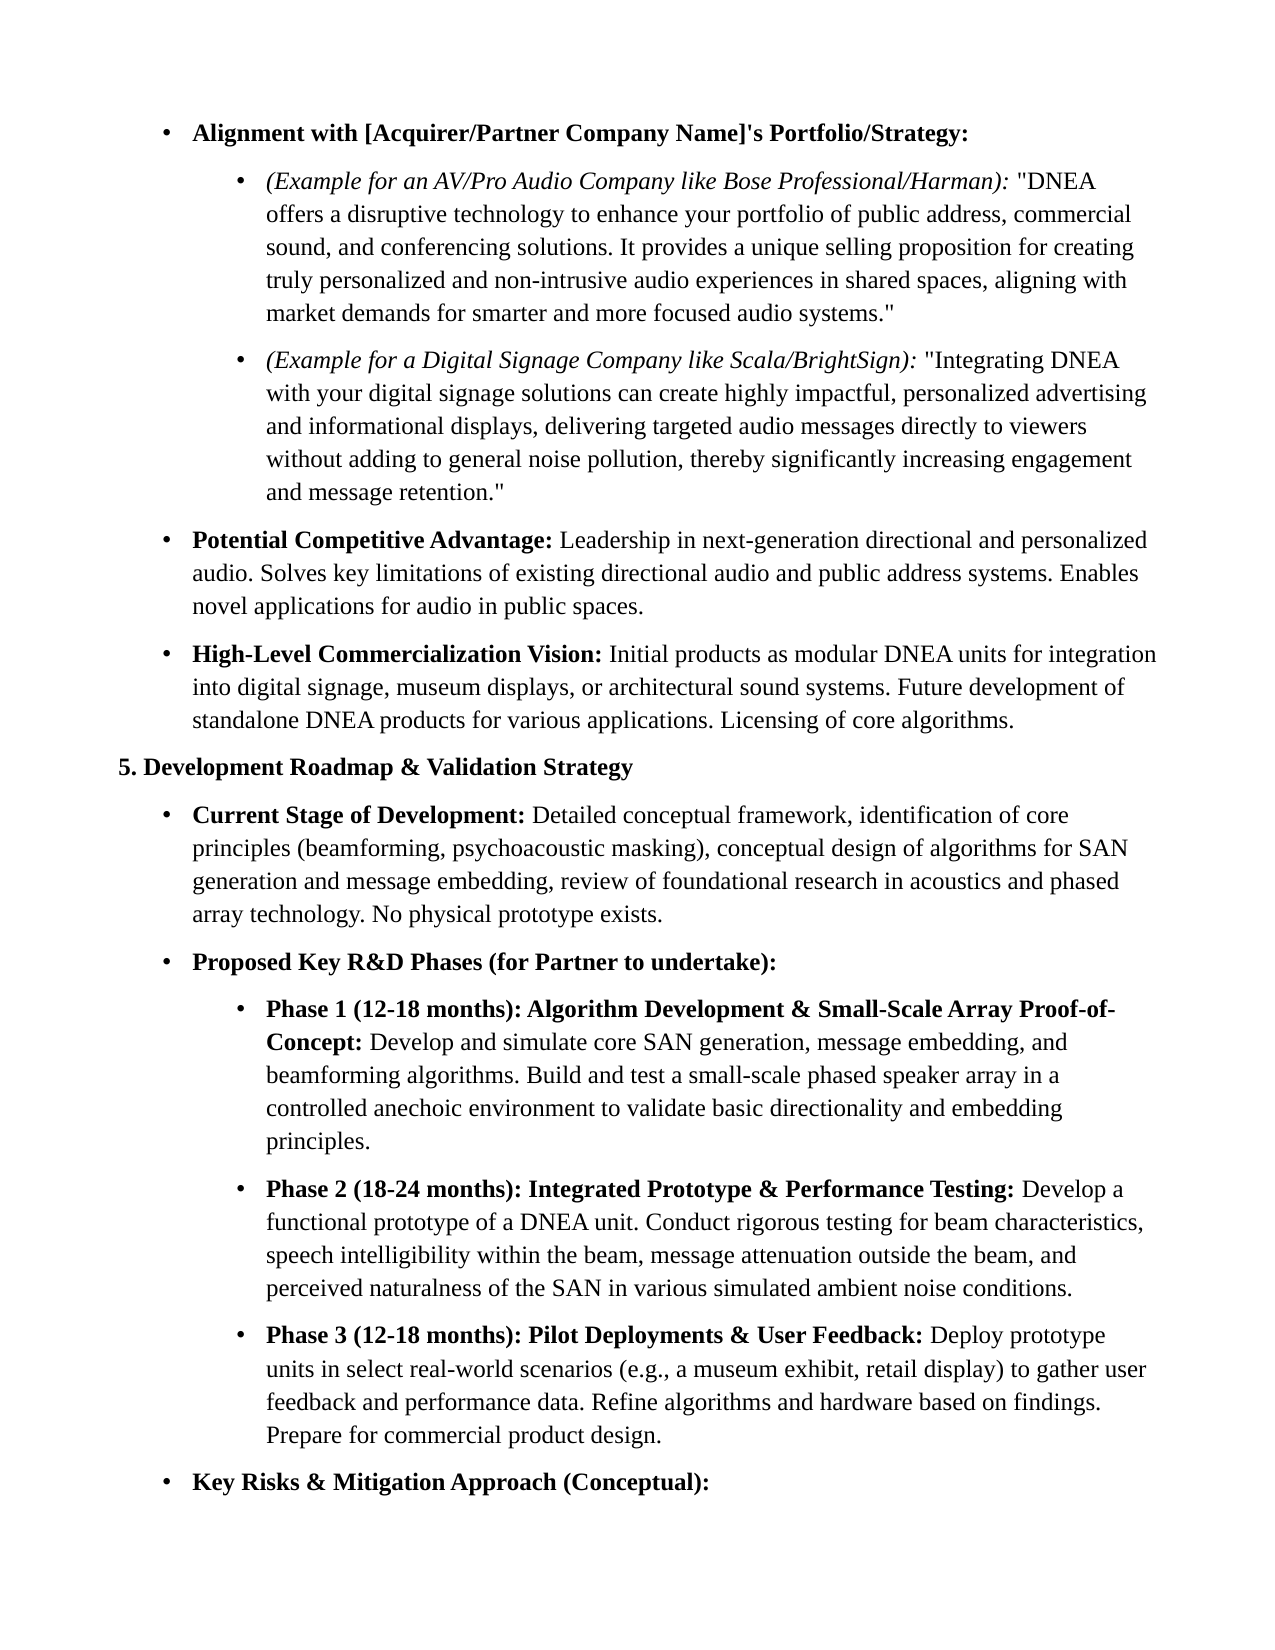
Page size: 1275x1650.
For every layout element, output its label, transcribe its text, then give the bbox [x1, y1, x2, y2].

list Phase 1 (12-18 months): Algorithm Development & Small-Scale Array Proof-of-Concept: Develop and simulate core SAN generation, message embedding, and beamforming algorithms. Build and test a small-scale phased speaker array in a controlled anechoic environment to validate basic directionality and embedding principles. [236, 994, 1157, 1155]
list Phase 2 (18-24 months): Integrated Prototype & Performance Testing: Develop a functional prototype of a DNEA unit. Conduct rigorous testing for beam characteristics, speech intelligibility within the beam, message attenuation outside the beam, and perceived naturalness of the SAN in various simulated ambient noise conditions. [236, 1174, 1157, 1302]
list (Example for an AV/Pro Audio Company like Bose Professional/Harman): "DNEA offers a disruptive technology to enhance your portfolio of public address, commercial sound, and conferencing solutions. It provides a unique selling proposition for creating truly personalized and non-intrusive audio experiences in shared spaces, aligning with market demands for smarter and more focused audio systems." [236, 166, 1157, 327]
list Potential Competitive Advantage: Leadership in next-generation directional and personalized audio. Solves key limitations of existing directional audio and public address systems. Enables novel applications for audio in public spaces. [162, 525, 1157, 620]
list Alignment with [Acquirer/Partner Company Name]'s Portfolio/Strategy: [162, 118, 1157, 147]
list Key Risks & Mitigation Approach (Conceptual): [162, 1467, 1157, 1496]
list High-Level Commercialization Vision: Initial products as modular DNEA units for integration into digital signage, museum displays, or architectural sound systems. Future development of standalone DNEA products for various applications. Licensing of core algorithms. [162, 639, 1157, 733]
list Proposed Key R&D Phases (for Partner to undertake): [162, 947, 1157, 975]
text 5. Development Roadmap & Validation Strategy [118, 752, 1157, 781]
list Current Stage of Development: Detailed conceptual framework, identification of core principles (beamforming, psychoacoustic masking), conceptual design of algorithms for SAN generation and message embedding, review of foundational research in acoustics and phased array technology. No physical prototype exists. [162, 800, 1157, 928]
list (Example for a Digital Signage Company like Scala/BrightSign): "Integrating DNEA with your digital signage solutions can create highly impactful, personalized advertising and informational displays, delivering targeted audio messages directly to viewers without adding to general noise pollution, thereby significantly increasing engagement and message retention." [236, 345, 1157, 506]
list Phase 3 (12-18 months): Pilot Deployments & User Feedback: Deploy prototype units in select real-world scenarios (e.g., a museum exhibit, retail display) to gather user feedback and performance data. Refine algorithms and hardware based on findings. Prepare for commercial product design. [236, 1321, 1157, 1448]
